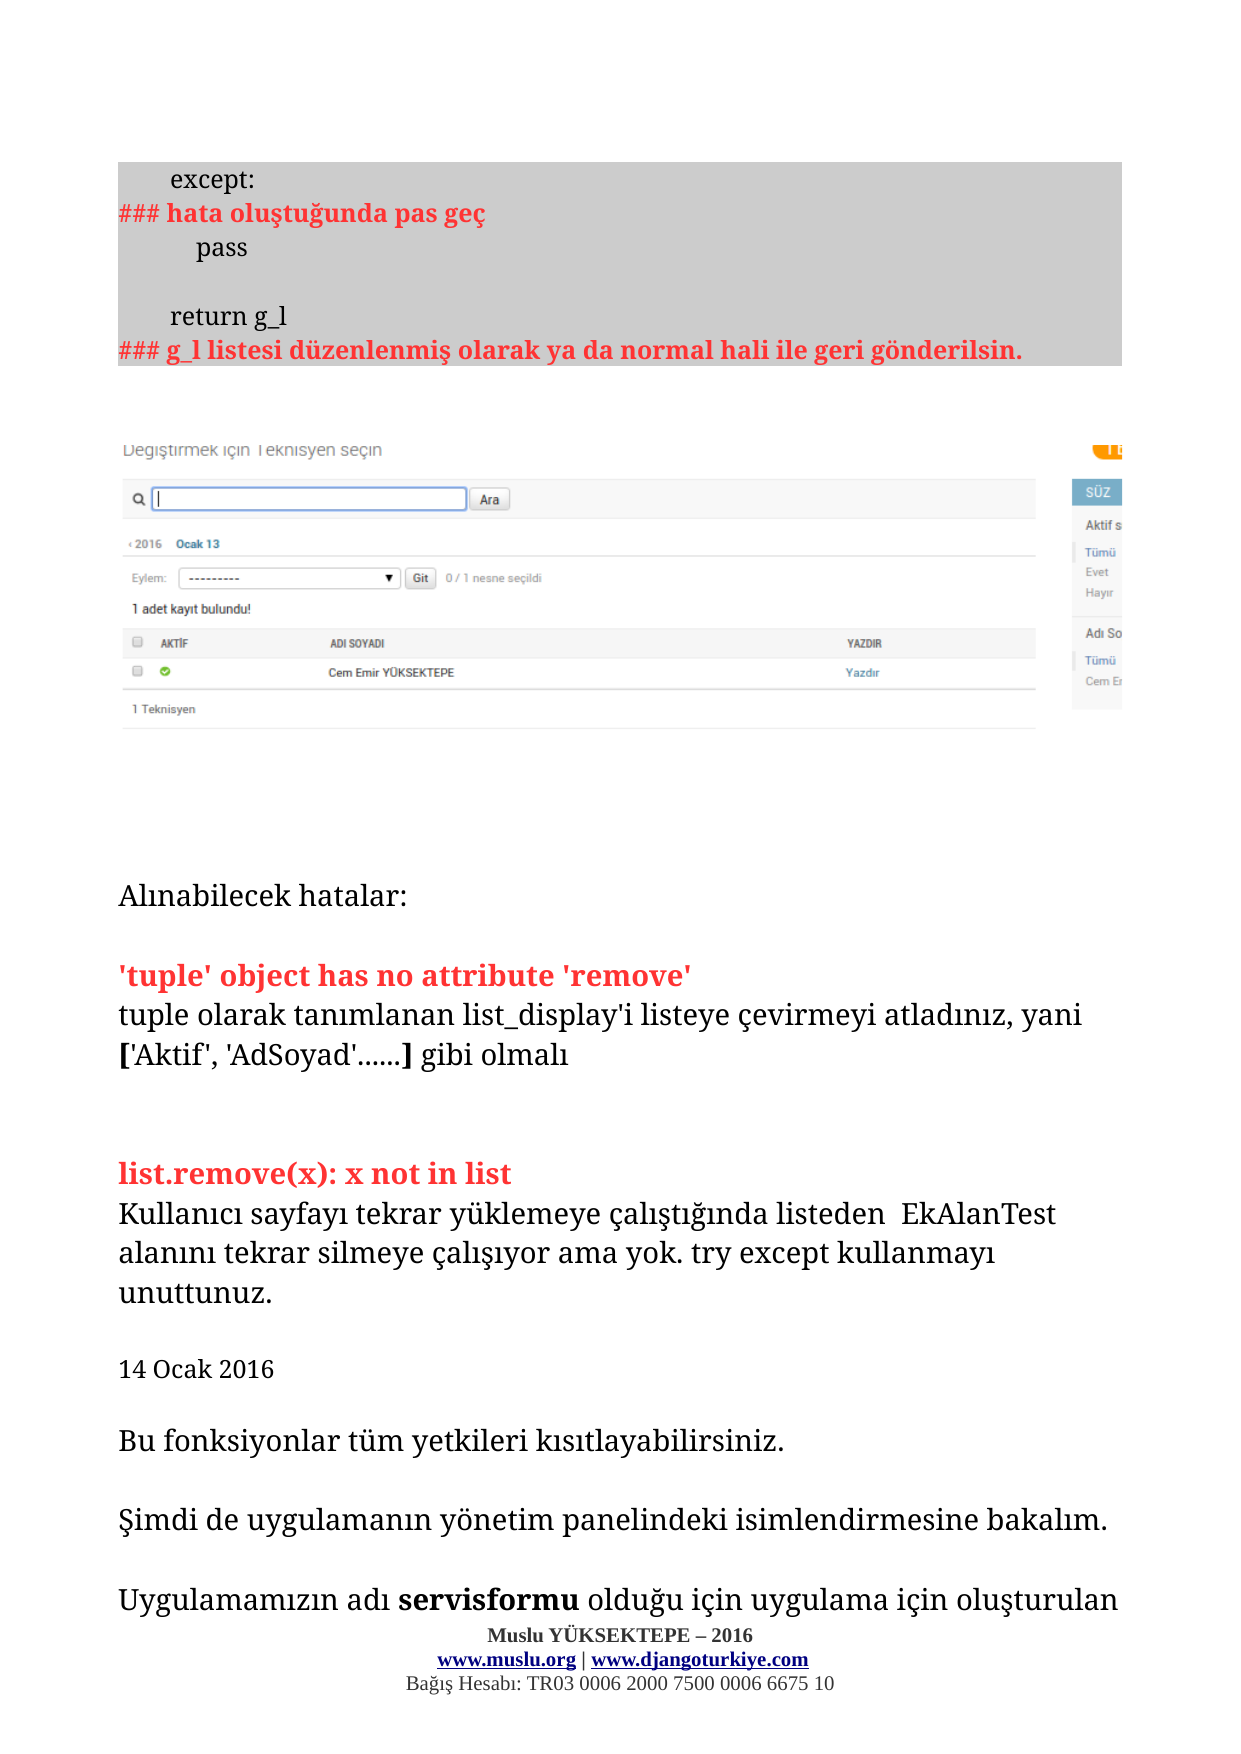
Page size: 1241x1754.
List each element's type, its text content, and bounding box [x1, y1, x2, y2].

text ### g_l listesi düzenlenmiş olarak ya da normal hali ile geri gönderilsin. [118, 332, 1122, 366]
text Şimdi de uygulamanın yönetim panelindeki isimlendirmesine bakalım. [118, 1499, 1122, 1539]
text 'tuple' object has no attribute 'remove' [118, 955, 1122, 995]
text except: [118, 162, 1122, 196]
text 14 Ocak 2016 [118, 1352, 1122, 1386]
text Uygulamamızın adı servisformu olduğu için uygulama için oluşturulan [118, 1579, 1122, 1618]
text tuple olarak tanımlanan list_display'i listeye çevirmeyi atladınız, yani ['Aktif', 'AdSoyad'......] gibi olmalı [118, 995, 1122, 1074]
text return g_l [118, 298, 1122, 332]
text Bu fonksiyonlar tüm yetkileri kısıtlayabilirsiniz. [118, 1420, 1122, 1460]
text Alınabilecek hatalar: [118, 876, 1122, 915]
text list.remove(x): x not in list [118, 1153, 1122, 1193]
picture [118, 445, 1123, 757]
text Kullanıcı sayfayı tekrar yüklemeye çalıştığında listeden EkAlanTest alanını tekrar silmeye çalışıyor ama yok. try except kullanmayı unuttunuz. [118, 1193, 1122, 1312]
text ### hata oluştuğunda pas geç [118, 196, 1122, 230]
text pass [118, 230, 1122, 264]
